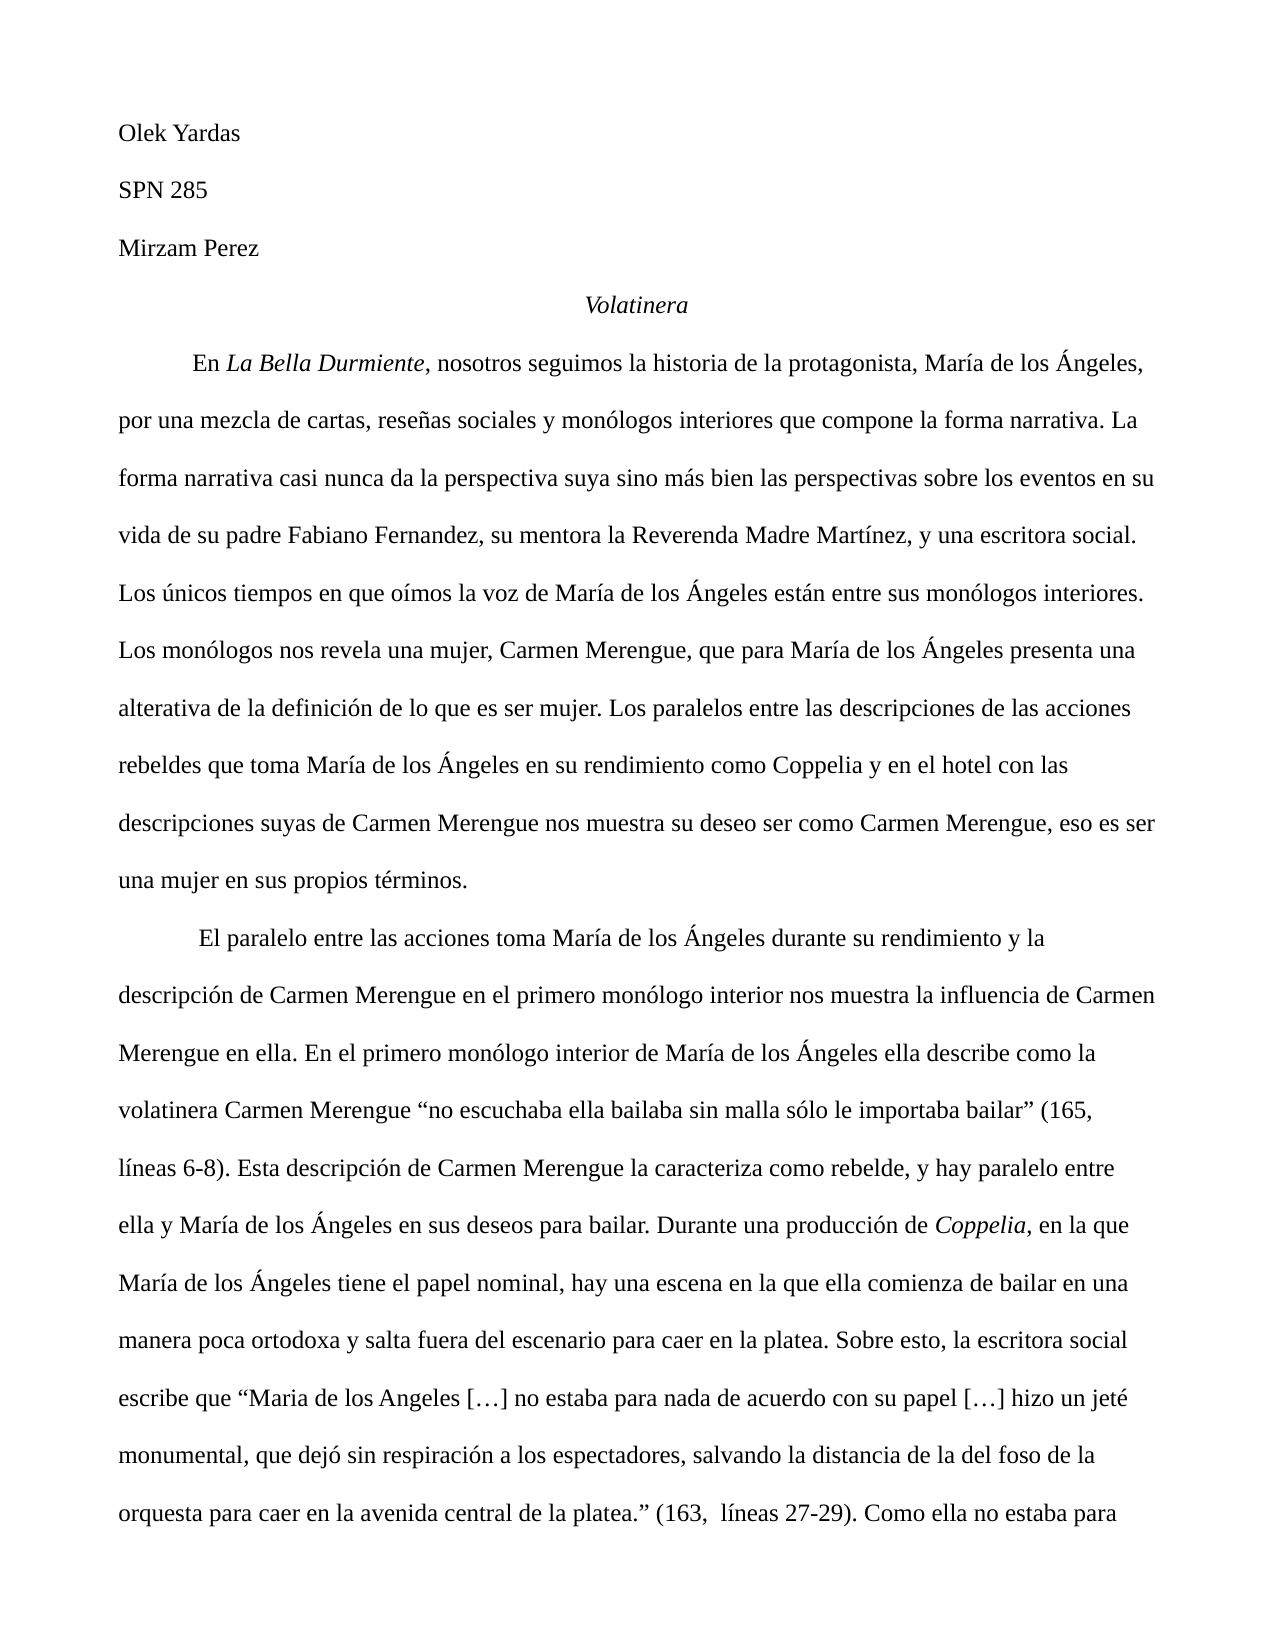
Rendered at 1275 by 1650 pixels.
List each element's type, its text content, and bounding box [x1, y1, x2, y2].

text SPN 285 [118, 176, 1157, 204]
text Olek Yardas [118, 118, 1157, 147]
text Mirzam Perez [118, 233, 1157, 262]
text Volatinera [118, 291, 1157, 319]
text En La Bella Durmiente, nosotros seguimos la historia de la protagonista, María de los Ángeles, por una mezcla de cartas, reseñas sociales y monólogos interiores que compone la forma narrativa. La forma narrativa casi nunca da la perspectiva suya sino más bien las perspectivas sobre los eventos en su vida de su padre Fabiano Fernandez, su mentora la Reverenda Madre Martínez, y una escritora social. Los únicos tiempos en que oímos la voz de María de los Ángeles están entre sus monólogos interiores. Los monólogos nos revela una mujer, Carmen Merengue, que para María de los Ángeles presenta una alterativa de la definición de lo que es ser mujer. Los paralelos entre las descripciones de las acciones rebeldes que toma María de los Ángeles en su rendimiento como Coppelia y en el hotel con las descripciones suyas de Carmen Merengue nos muestra su deseo ser como Carmen Merengue, eso es ser una mujer en sus propios términos. [118, 348, 1157, 894]
text El paralelo entre las acciones toma María de los Ángeles durante su rendimiento y la descripción de Carmen Merengue en el primero monólogo interior nos muestra la influencia de Carmen Merengue en ella. En el primero monólogo interior de María de los Ángeles ella describe como la volatinera Carmen Merengue “no escuchaba ella bailaba sin malla sólo le importaba bailar” (165, líneas 6-8). Esta descripción de Carmen Merengue la caracteriza como rebelde, y hay paralelo entre ella y María de los Ángeles en sus deseos para bailar. Durante una producción de Coppelia, en la que María de los Ángeles tiene el papel nominal, hay una escena en la que ella comienza de bailar en una manera poca ortodoxa y salta fuera del escenario para caer en la platea. Sobre esto, la escritora social escribe que “Maria de los Angeles […] no estaba para nada de acuerdo con su papel […] hizo un jeté monumental, que dejó sin respiración a los espectadores, salvando la distancia de la del foso de la orquesta para caer en la avenida central de la platea.” (163, líneas 27-29). Como ella no estaba para [118, 923, 1157, 1527]
